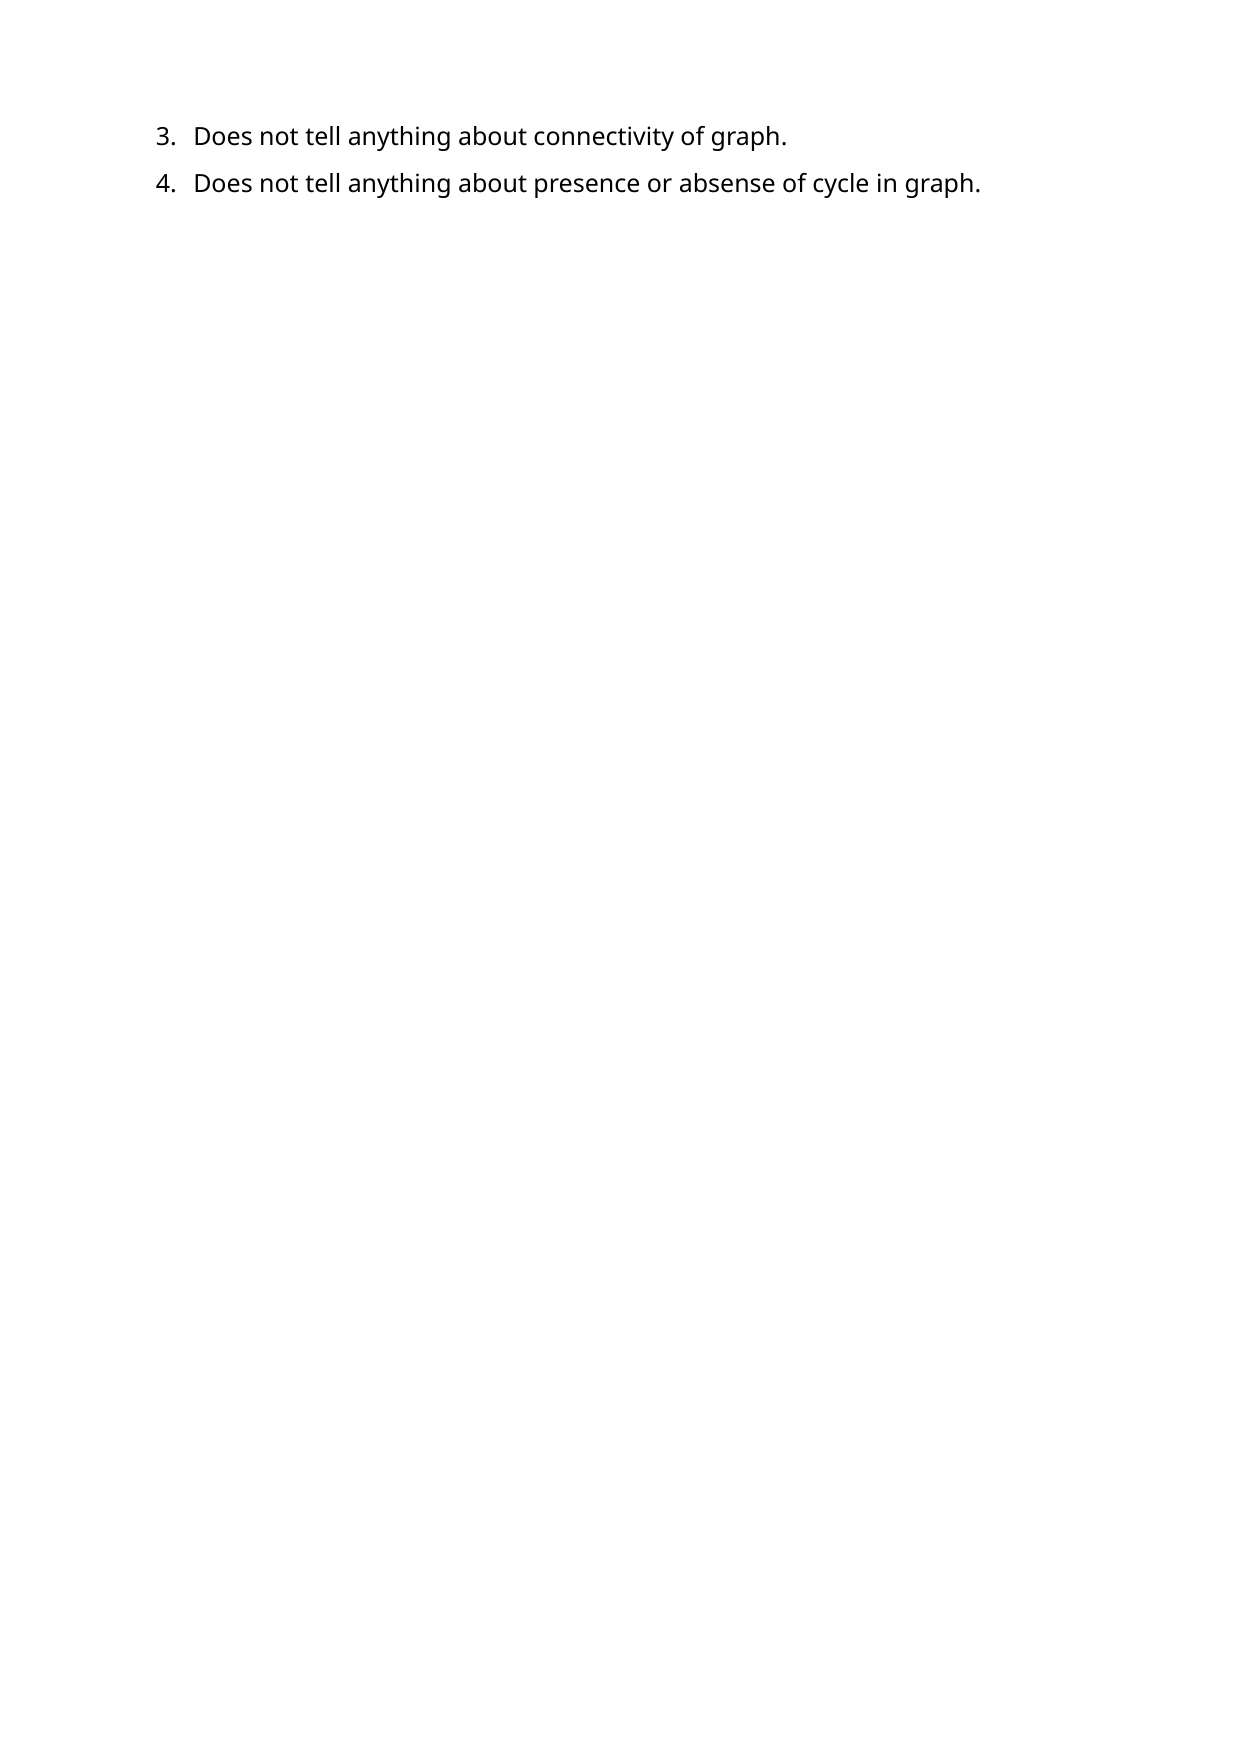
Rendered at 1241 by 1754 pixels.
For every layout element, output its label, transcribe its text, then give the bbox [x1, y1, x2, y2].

list Does not tell anything about connectivity of graph. [156, 118, 1122, 152]
list Does not tell anything about presence or absense of cycle in graph. [156, 166, 1122, 200]
